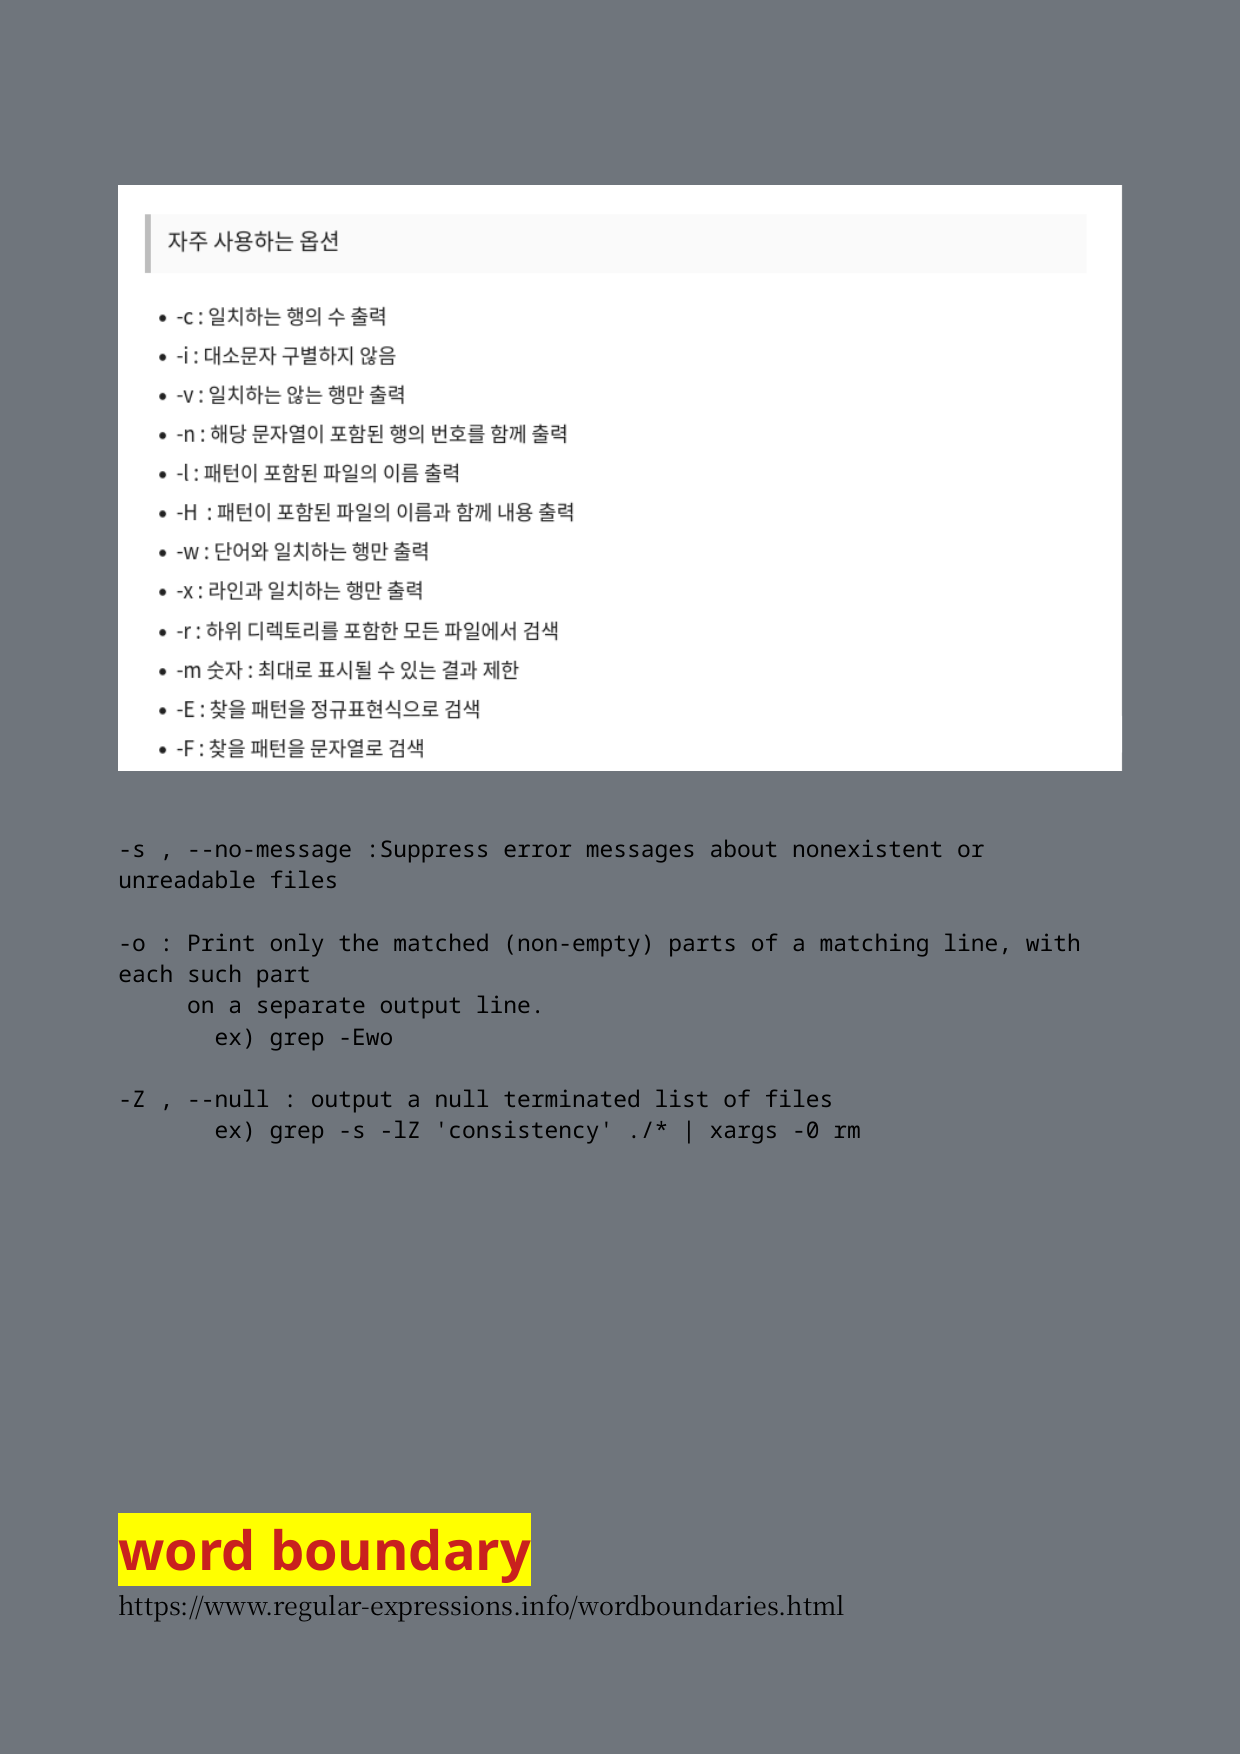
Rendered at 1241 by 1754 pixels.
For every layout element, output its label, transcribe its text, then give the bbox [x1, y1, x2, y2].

text -o : Print only the matched (non-empty) parts of a matching line, with each such part [118, 927, 1122, 989]
text on a separate output line. [118, 989, 1122, 1021]
text ex) grep -Ewo [118, 1021, 1122, 1052]
picture [118, 185, 1123, 771]
text ex) grep -s -lZ 'consistency' ./* | xargs -0 rm [118, 1114, 1122, 1146]
text word boundary [118, 1512, 1122, 1586]
text -s , --no-message :Suppress error messages about nonexistent or unreadable files [118, 833, 1122, 896]
text https://www.regular-expressions.info/wordboundaries.html [118, 1586, 1122, 1622]
text -Z , --null : output a null terminated list of files [118, 1083, 1122, 1114]
